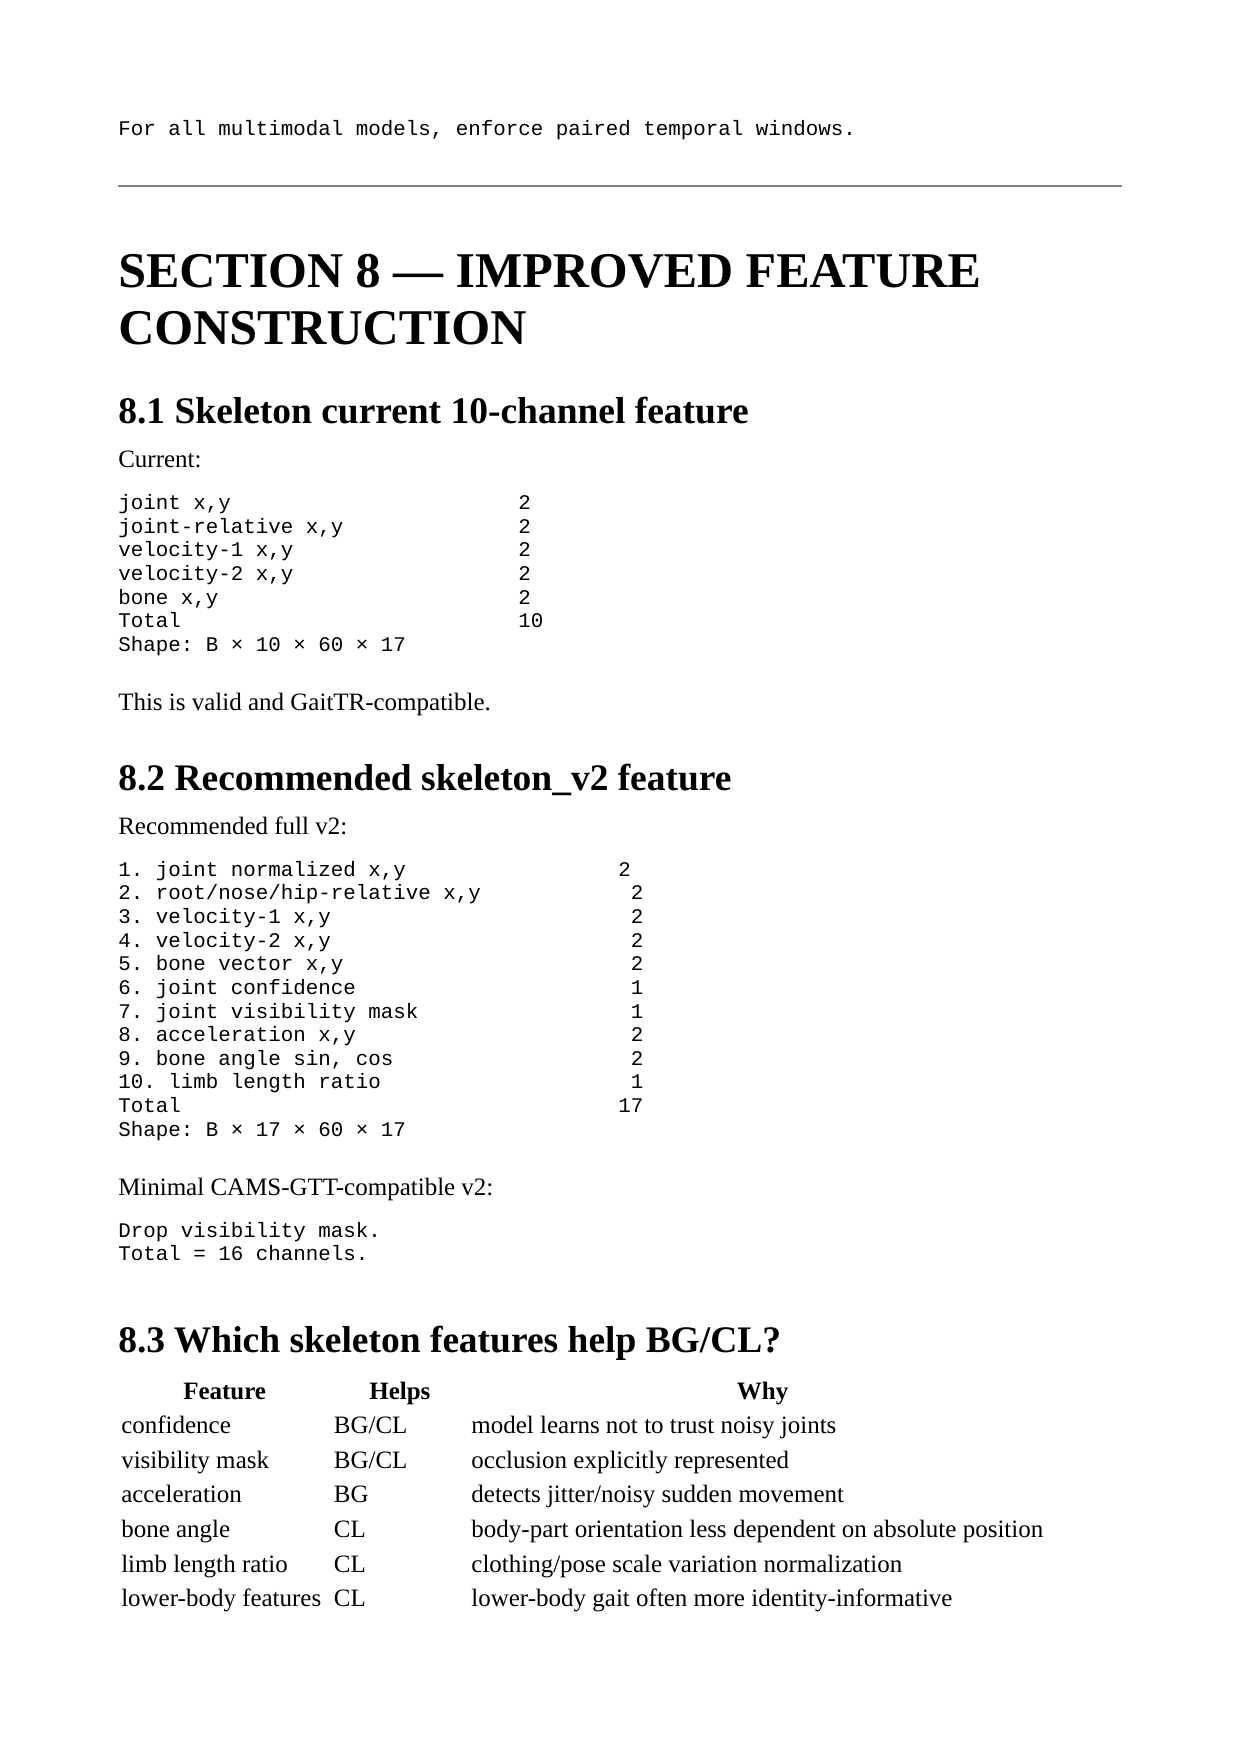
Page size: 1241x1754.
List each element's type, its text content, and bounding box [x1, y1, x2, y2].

table_cell CL [331, 1580, 468, 1615]
table_header Feature [118, 1373, 331, 1407]
table_cell CL [331, 1511, 468, 1546]
table_cell BG/CL [331, 1408, 468, 1442]
text 5. bone vector x,y 2 [118, 953, 1122, 977]
table_cell occlusion explicitly represented [468, 1442, 1056, 1477]
table_header Why [468, 1373, 1056, 1407]
text Drop visibility mask. [118, 1219, 1122, 1243]
text 8. acceleration x,y 2 [118, 1024, 1122, 1048]
text For all multimodal models, enforce paired temporal windows. [118, 118, 1122, 142]
table_cell body-part orientation less dependent on absolute position [468, 1511, 1056, 1546]
subtitle 8.3 Which skeleton features help BG/CL? [118, 1317, 1122, 1360]
text 1. joint normalized x,y 2 [118, 859, 1122, 882]
table_cell lower-body features [118, 1580, 331, 1615]
subtitle SECTION 8 — IMPROVED FEATURE CONSTRUCTION [118, 241, 1122, 356]
table_cell model learns not to trust noisy joints [468, 1408, 1056, 1442]
text 3. velocity-1 x,y 2 [118, 906, 1122, 930]
table_cell limb length ratio [118, 1546, 331, 1580]
text 4. velocity-2 x,y 2 [118, 930, 1122, 953]
text Minimal CAMS-GTT-compatible v2: [118, 1172, 1122, 1201]
table_header Helps [331, 1373, 468, 1407]
text 6. joint confidence 1 [118, 977, 1122, 1001]
text Current: [118, 444, 1122, 473]
table_cell bone angle [118, 1511, 331, 1546]
text joint x,y 2 [118, 492, 1122, 516]
text 9. bone angle sin, cos 2 [118, 1048, 1122, 1072]
table_cell clothing/pose scale variation normalization [468, 1546, 1056, 1580]
table_cell BG/CL [331, 1442, 468, 1477]
text velocity-2 x,y 2 [118, 563, 1122, 587]
text 7. joint visibility mask 1 [118, 1001, 1122, 1024]
text Shape: B × 17 × 60 × 17 [118, 1119, 1122, 1142]
text Total 10 [118, 610, 1122, 634]
text bone x,y 2 [118, 587, 1122, 610]
text 10. limb length ratio 1 [118, 1072, 1122, 1095]
subtitle 8.1 Skeleton current 10-channel feature [118, 389, 1122, 432]
table_cell confidence [118, 1408, 331, 1442]
text velocity-1 x,y 2 [118, 539, 1122, 563]
text Total 17 [118, 1095, 1122, 1119]
table_cell visibility mask [118, 1442, 331, 1477]
text 2. root/nose/hip-relative x,y 2 [118, 882, 1122, 906]
text This is valid and GaitTR-compatible. [118, 687, 1122, 716]
text Total = 16 channels. [118, 1243, 1122, 1267]
text Recommended full v2: [118, 811, 1122, 840]
table_cell detects jitter/noisy sudden movement [468, 1477, 1056, 1511]
table_cell BG [331, 1477, 468, 1511]
text Shape: B × 10 × 60 × 17 [118, 634, 1122, 658]
table_cell lower-body gait often more identity-informative [468, 1580, 1056, 1615]
table_cell acceleration [118, 1477, 331, 1511]
table_cell CL [331, 1546, 468, 1580]
subtitle 8.2 Recommended skeleton_v2 feature [118, 756, 1122, 799]
text joint-relative x,y 2 [118, 516, 1122, 539]
